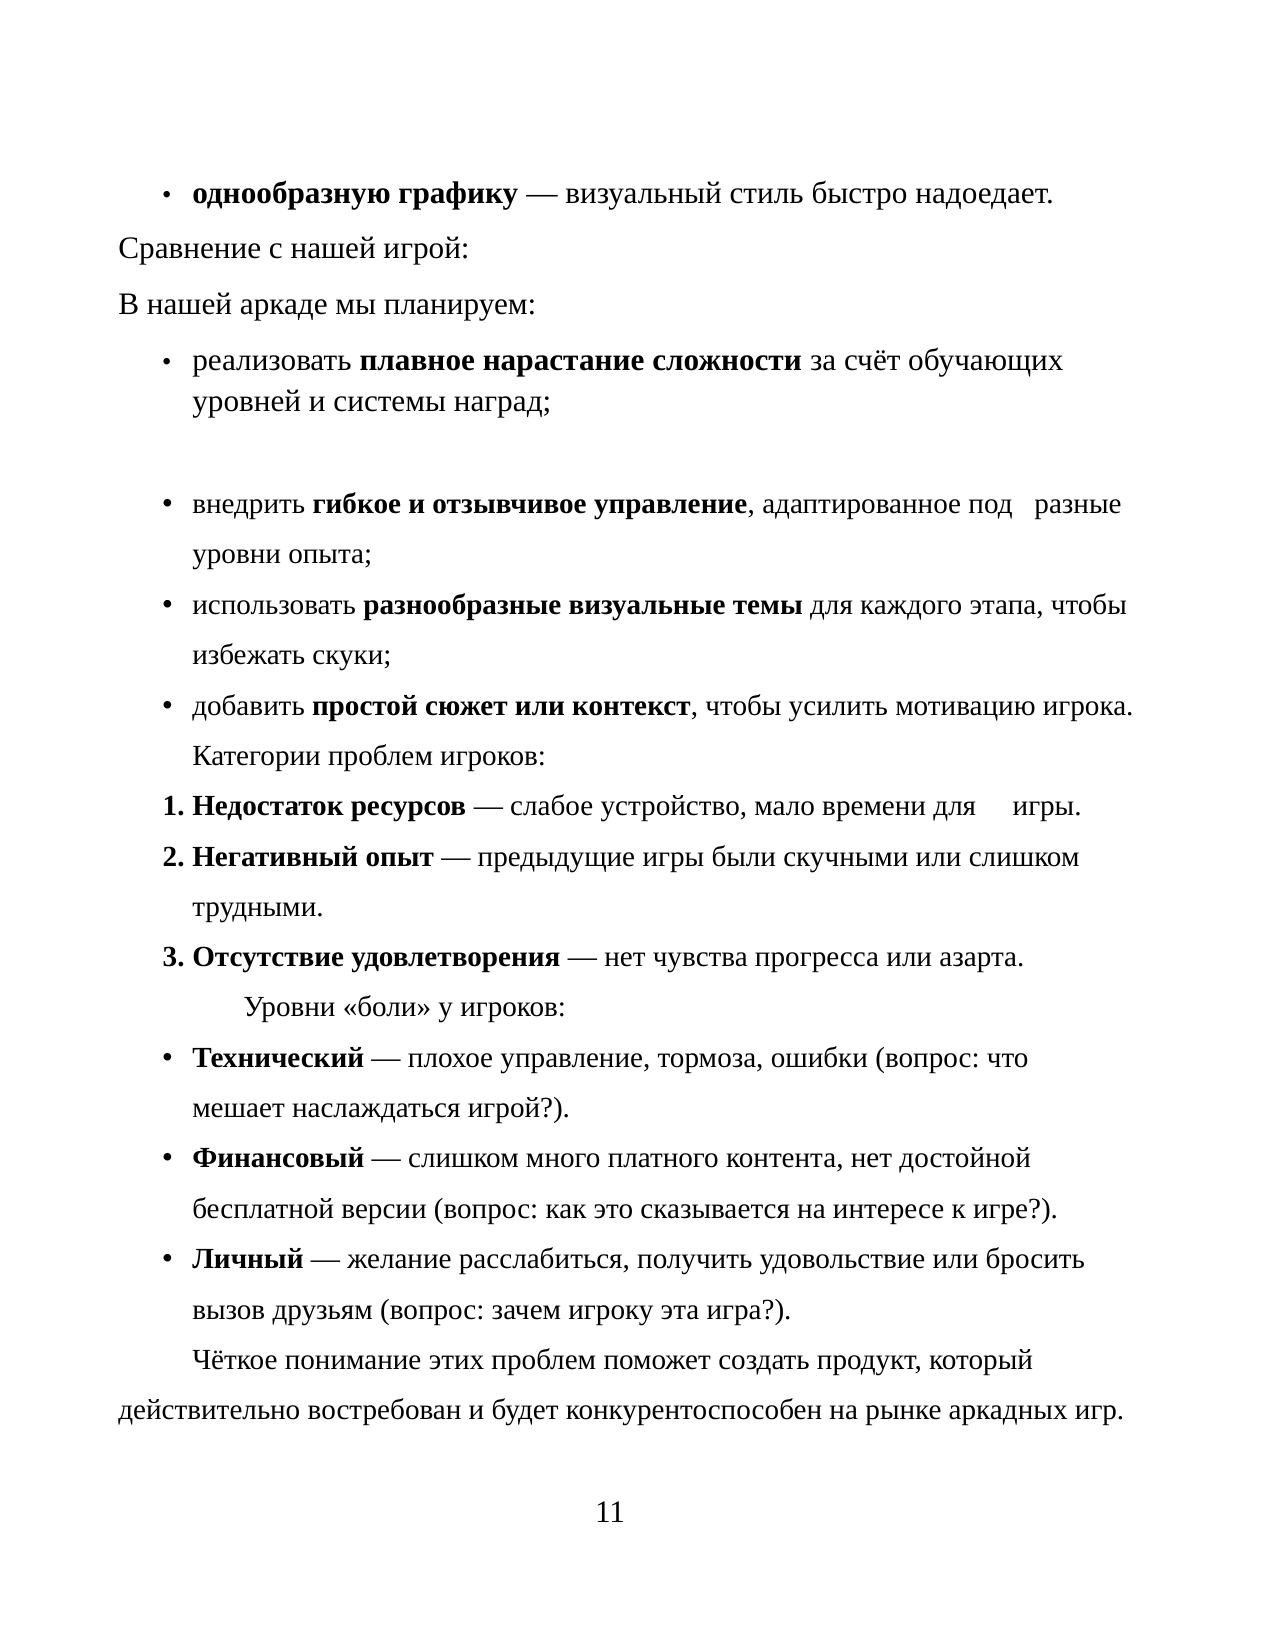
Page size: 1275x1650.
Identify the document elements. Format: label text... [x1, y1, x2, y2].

list использовать разнообразные визуальные темы для каждого этапа, чтобы избежать скуки; [162, 587, 1157, 671]
text Уровни «боли» у игроков: [118, 989, 1157, 1023]
list добавить простой сюжет или контекст, чтобы усилить мотивацию игрока. [162, 688, 1157, 721]
list Негативный опыт — предыдущие игры были скучными или слишком трудными. [162, 839, 1157, 922]
text В нашей аркаде мы планируем: [118, 286, 1157, 322]
list Отсутствие удовлетворения — нет чувства прогресса или азарта. [162, 939, 1157, 973]
list реализовать плавное нарастание сложности за счёт обучающих уровней и системы наград; [162, 341, 1157, 419]
list Финансовый — слишком много платного контента, нет достойной бесплатной версии (вопрос: как это сказывается на интересе к игре?). [162, 1141, 1157, 1224]
text Чёткое понимание этих проблем поможет создать продукт, который действительно востребован и будет конкурентоспособен на рынке аркадных игр. [118, 1342, 1157, 1426]
text 11 [118, 1493, 1157, 1529]
list Личный — желание расслабиться, получить удовольствие или бросить вызов друзьям (вопрос: зачем игроку эта игра?). [162, 1241, 1157, 1325]
list Технический — плохое управление, тормоза, ошибки (вопрос: что мешает наслаждаться игрой?). [162, 1040, 1157, 1124]
list однообразную графику — визуальный стиль быстро надоедает. [162, 174, 1157, 210]
text Категории проблем игроков: [118, 738, 1157, 772]
list Недостаток ресурсов — слабое устройство, мало времени для игры. [162, 788, 1157, 822]
text Сравнение с нашей игрой: [118, 230, 1157, 266]
list внедрить гибкое и отзывчивое управление, адаптированное под разные уровни опыта; [162, 486, 1157, 570]
